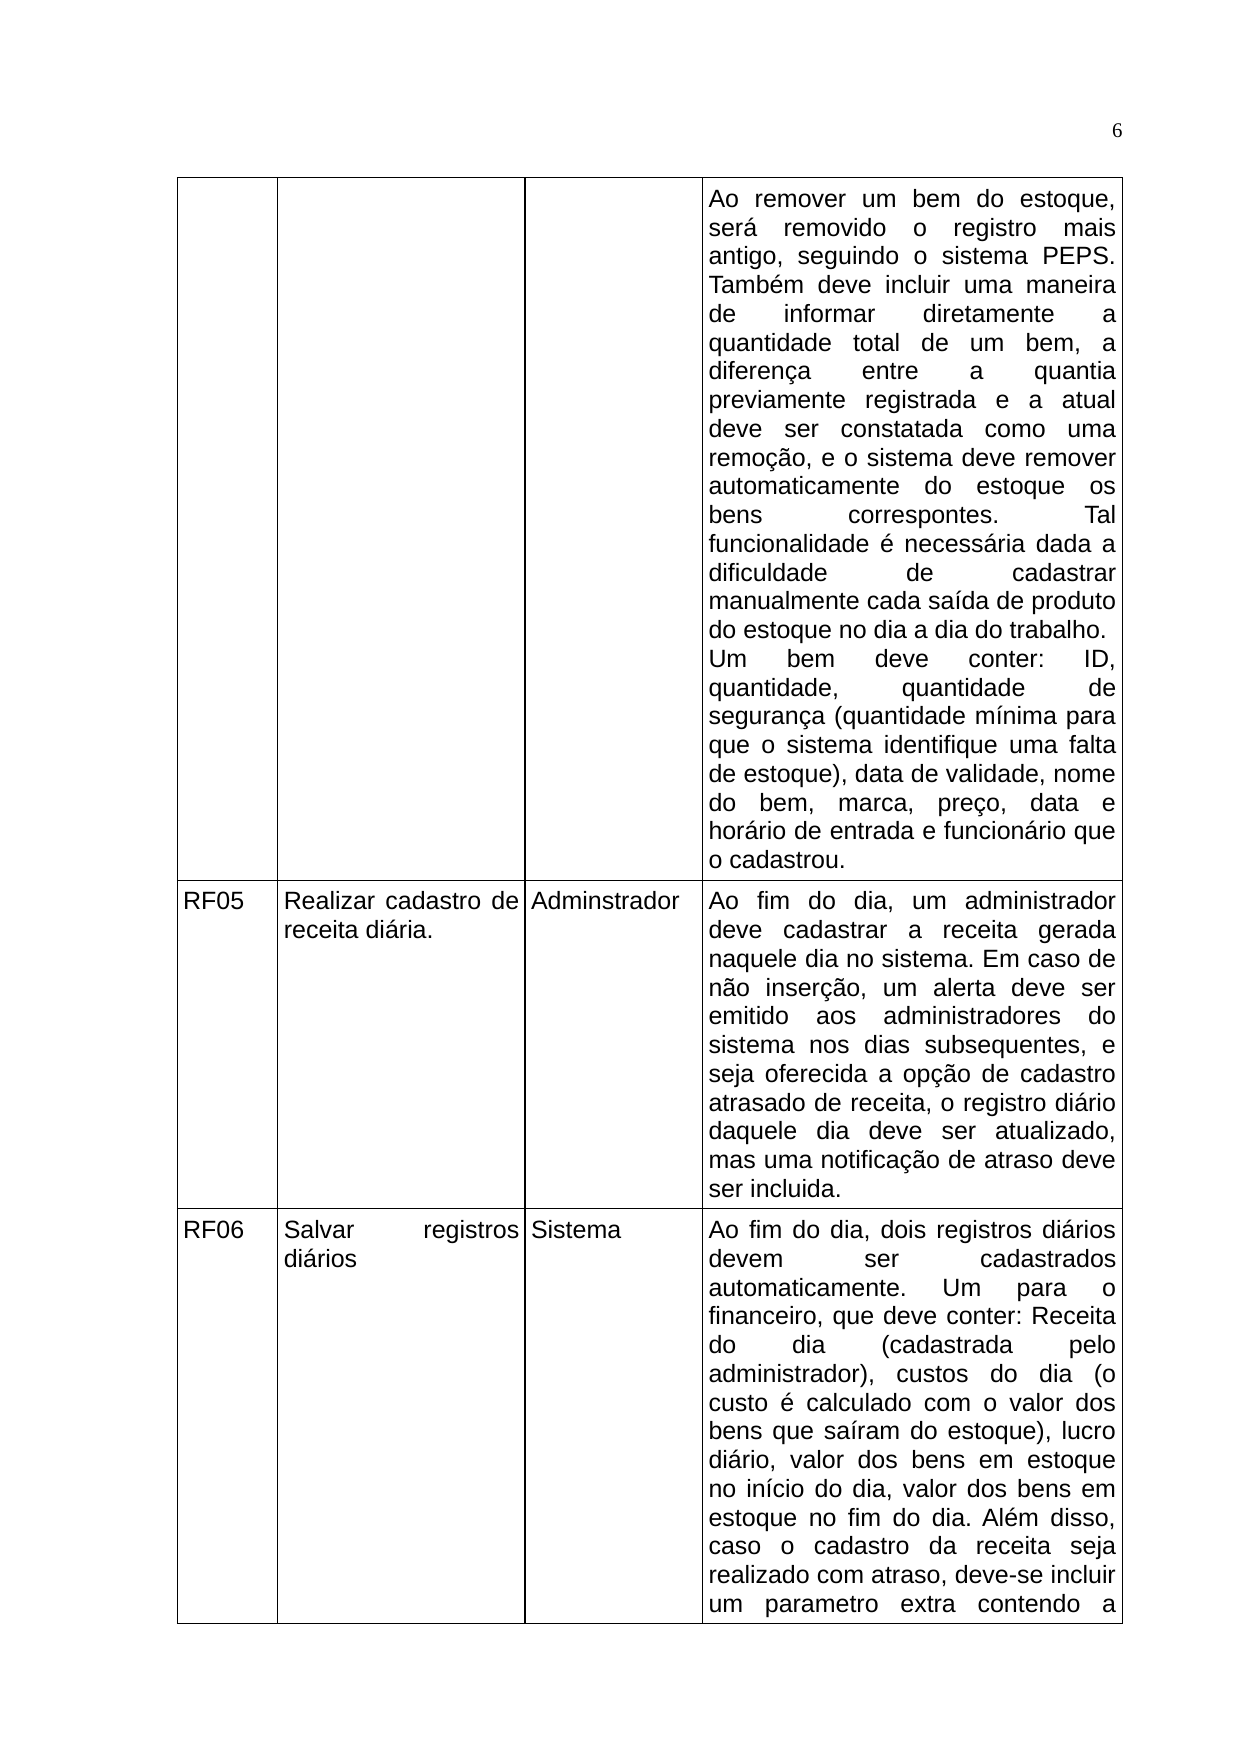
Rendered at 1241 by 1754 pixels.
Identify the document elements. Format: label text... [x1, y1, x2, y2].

table_cell Ao fim do dia, dois registros diários devem ser cadastrados automaticamente. Um para o financeiro, que deve conter: Receita do dia (cadastrada pelo administrador), custos do dia (o custo é calculado com o valor dos bens que saíram do estoque), lucro diário, valor dos bens em estoque no início do dia, valor dos bens em estoque no fim do dia. Além disso, caso o cadastro da receita seja realizado com atraso, deve-se incluir um parametro extra contendo a [703, 1209, 1122, 1623]
table_cell RF06 [178, 1209, 277, 1623]
table_cell [278, 178, 524, 879]
table_cell Realizar cadastro de receita diária. [278, 881, 524, 1208]
table_cell Ao remover um bem do estoque, será removido o registro mais antigo, seguindo o sistema PEPS. Também deve incluir uma maneira de informar diretamente a quantidade total de um bem, a diferença entre a quantia previamente registrada e a atual deve ser constatada como uma remoção, e o sistema deve remover automaticamente do estoque os bens correspontes. Tal funcionalidade é necessária dada a dificuldade de cadastrar manualmente cada saída de produto do estoque no dia a dia do trabalho. Um bem deve conter: ID, quantidade, quantidade de segurança (quantidade mínima para que o sistema identifique uma falta de estoque), data de validade, nome do bem, marca, preço, data e horário de entrada e funcionário que o cadastrou. [703, 178, 1122, 879]
table_cell RF05 [178, 881, 277, 1208]
table_cell Sistema [526, 1209, 702, 1623]
table_cell [526, 178, 702, 879]
table_cell Salvar registros diários [278, 1209, 524, 1623]
table_cell [178, 178, 277, 879]
table_cell Ao fim do dia, um administrador deve cadastrar a receita gerada naquele dia no sistema. Em caso de não inserção, um alerta deve ser emitido aos administradores do sistema nos dias subsequentes, e seja oferecida a opção de cadastro atrasado de receita, o registro diário daquele dia deve ser atualizado, mas uma notificação de atraso deve ser incluida. [703, 881, 1122, 1208]
table_cell Adminstrador [526, 881, 702, 1208]
